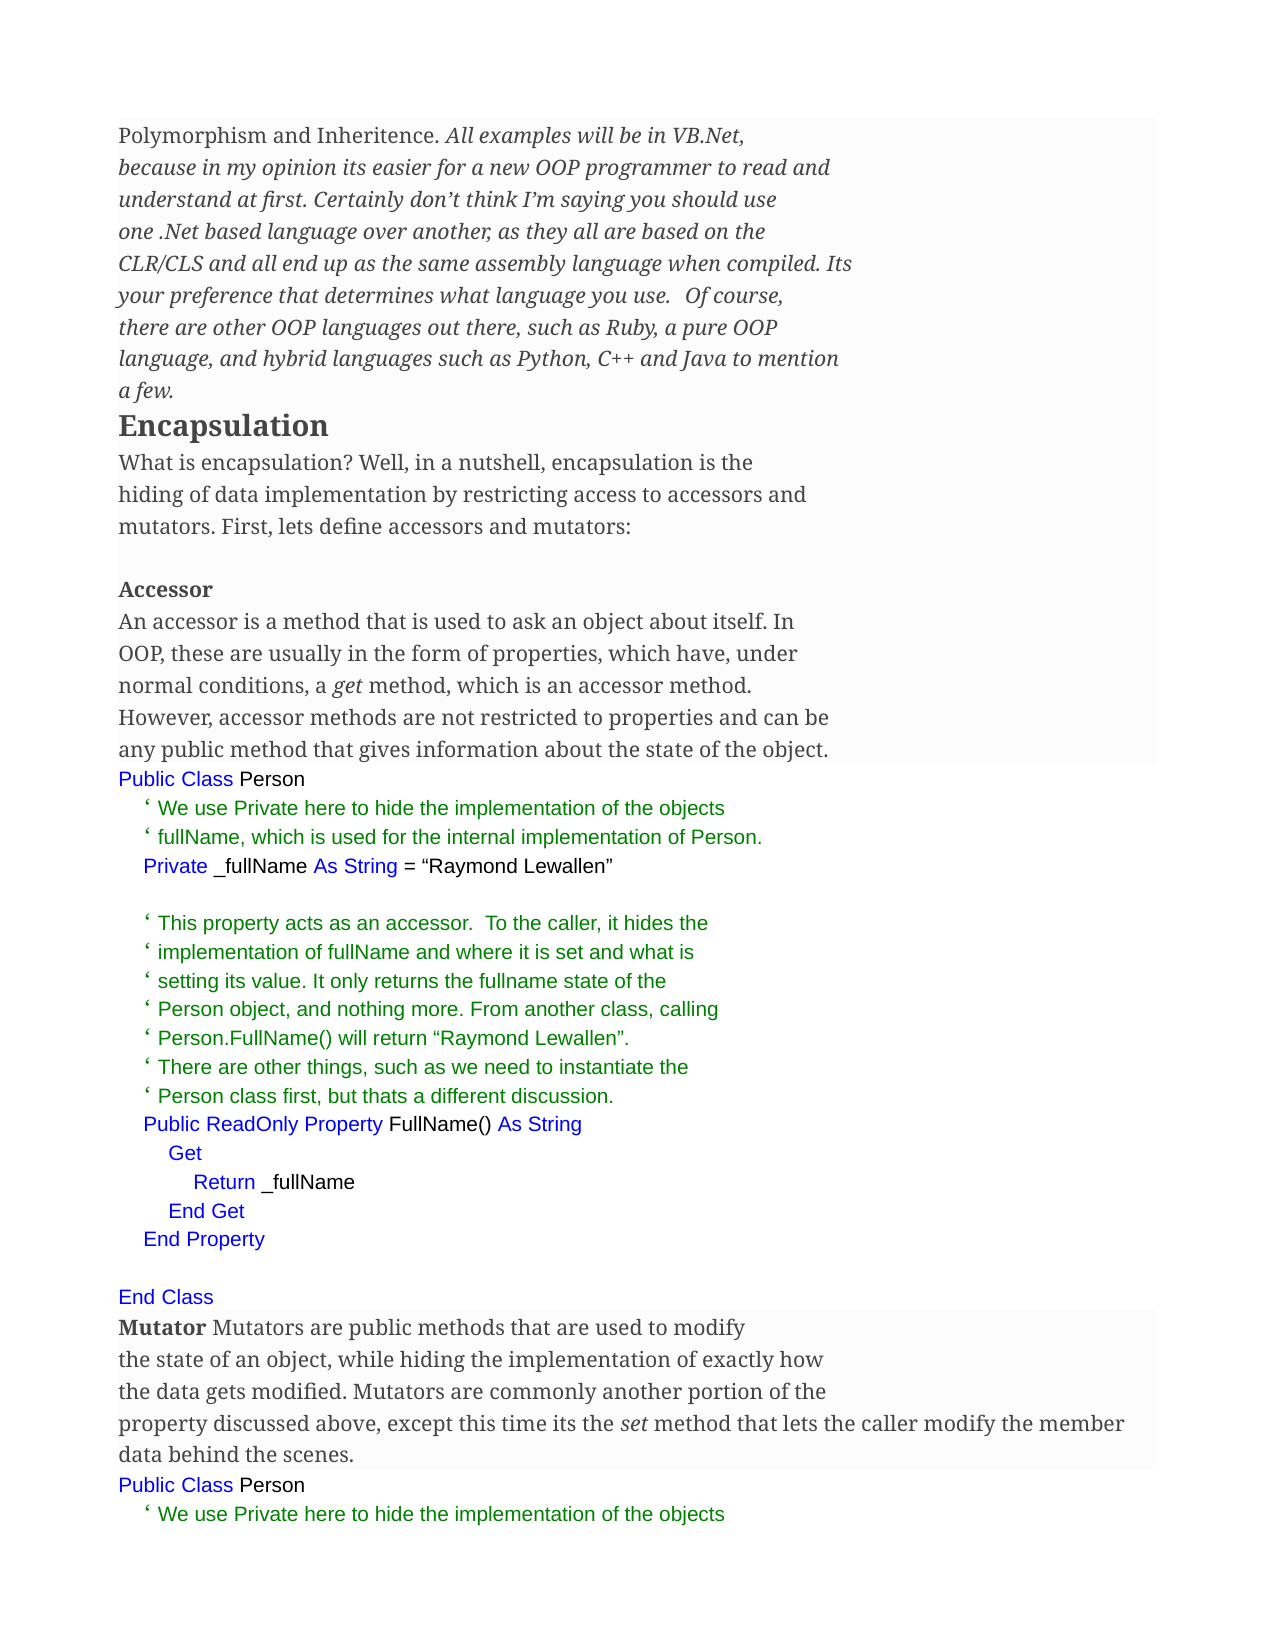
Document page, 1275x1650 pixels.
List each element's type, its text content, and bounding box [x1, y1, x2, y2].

text ‘ setting its value. It only returns the fullname state of the [118, 965, 1157, 993]
text ‘ fullName, which is used for the internal implementation of Person. [118, 821, 1157, 850]
text Public ReadOnly Property FullName() As String [118, 1108, 1157, 1137]
text ‘ This property acts as an accessor. To the caller, it hides the [118, 907, 1157, 936]
text Private _fullName As String = “Raymond Lewallen” [118, 850, 1157, 878]
text ‘ There are other things, such as we need to instantiate the [118, 1051, 1157, 1080]
text ‘ We use Private here to hide the implementation of the objects [118, 1498, 1157, 1527]
text Get [118, 1137, 1157, 1166]
text ‘ Person class first, but thats a different discussion. [118, 1080, 1157, 1108]
text Mutator Mutators are public methods that are used to modify the state of an object, while hiding the implementation of exactly how the data gets modified. Mutators are commonly another portion of the property discussed above, except this time its the set method that lets the caller modify the member data behind the scenes. [118, 1310, 1157, 1469]
text Encapsulation [118, 405, 1157, 445]
text ‘ Person.FullName() will return “Raymond Lewallen”. [118, 1022, 1157, 1051]
text What is encapsulation? Well, in a nutshell, encapsulation is the hiding of data implementation by restricting access to accessors and mutators. First, lets define accessors and mutators: Accessor An accessor is a method that is used to ask an object about itself. In OOP, these are usually in the form of properties, which have, under normal conditions, a get method, which is an accessor method. However, accessor methods are not restricted to properties and can be any public method that gives information about the state of the object. [118, 445, 1157, 763]
text Polymorphism and Inheritence. All examples will be in VB.Net, because in my opinion its easier for a new OOP programmer to read and understand at first. Certainly don’t think I’m saying you should use one .Net based language over another, as they all are based on the CLR/CLS and all end up as the same assembly language when compiled. Its your preference that determines what language you use. Of course, there are other OOP languages out there, such as Ruby, a pure OOP language, and hybrid languages such as Python, C++ and Java to mention a few. [118, 118, 1157, 405]
text ‘ implementation of fullName and where it is set and what is [118, 936, 1157, 965]
text Public Class Person [118, 1469, 1157, 1498]
text End Get [118, 1195, 1157, 1223]
text End Class [118, 1281, 1157, 1310]
text Return _fullName [118, 1166, 1157, 1195]
text ‘ Person object, and nothing more. From another class, calling [118, 993, 1157, 1022]
text End Property [118, 1223, 1157, 1252]
text ‘ We use Private here to hide the implementation of the objects [118, 792, 1157, 821]
text Public Class Person [118, 763, 1157, 792]
